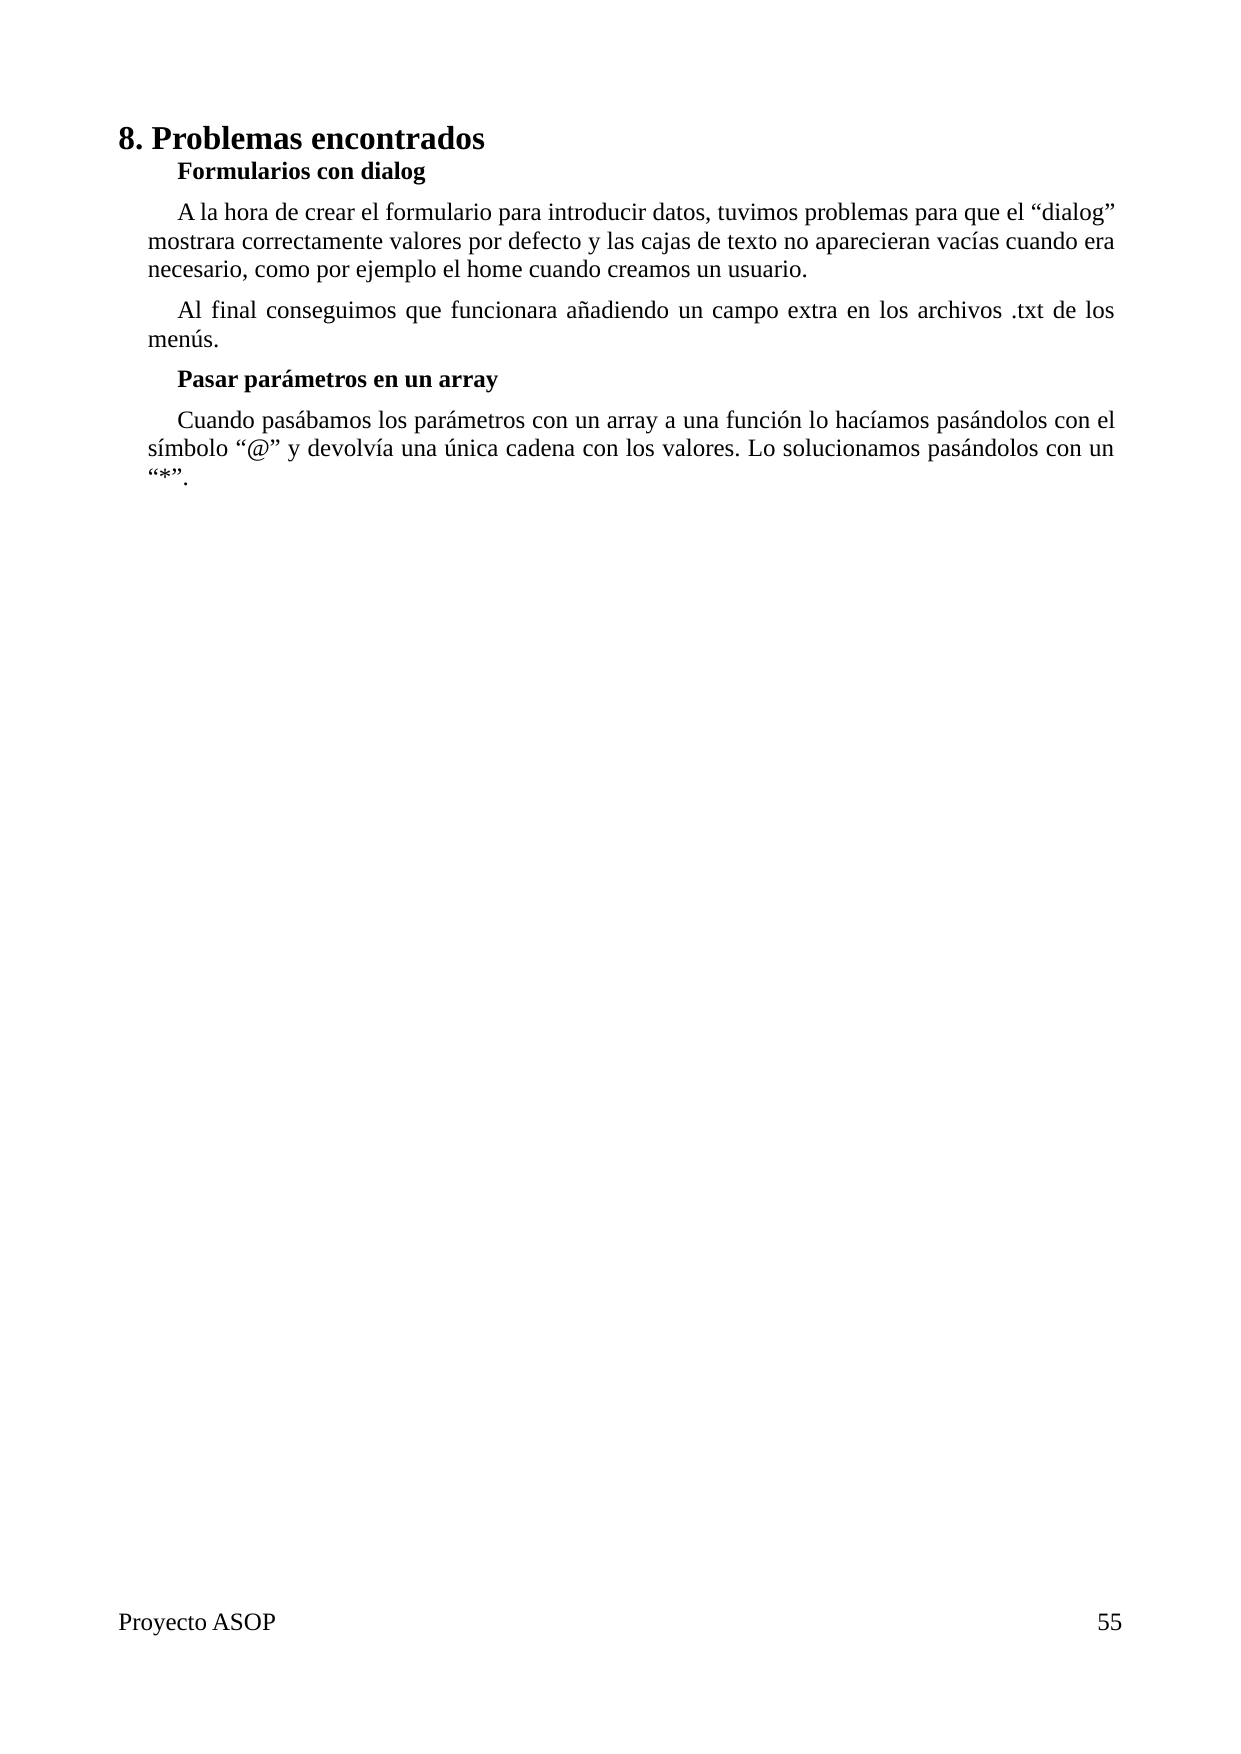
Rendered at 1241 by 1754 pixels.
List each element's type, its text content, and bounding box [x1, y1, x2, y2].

text Pasar parámetros en un array [148, 364, 1116, 393]
text Al final conseguimos que funcionara añadiendo un campo extra en los archivos .txt de los menús. [148, 295, 1116, 352]
text Formularios con dialog [148, 156, 1116, 185]
text A la hora de crear el formulario para introducir datos, tuvimos problemas para que el “dialog” mostrara correctamente valores por defecto y las cajas de texto no aparecieran vacías cuando era necesario, como por ejemplo el home cuando creamos un usuario. [148, 197, 1116, 283]
subtitle 8. Problemas encontrados [118, 118, 1122, 156]
text Cuando pasábamos los parámetros con un array a una función lo hacíamos pasándolos con el símbolo “@” y devolvía una única cadena con los valores. Lo solucionamos pasándolos con un “*”. [148, 405, 1116, 491]
